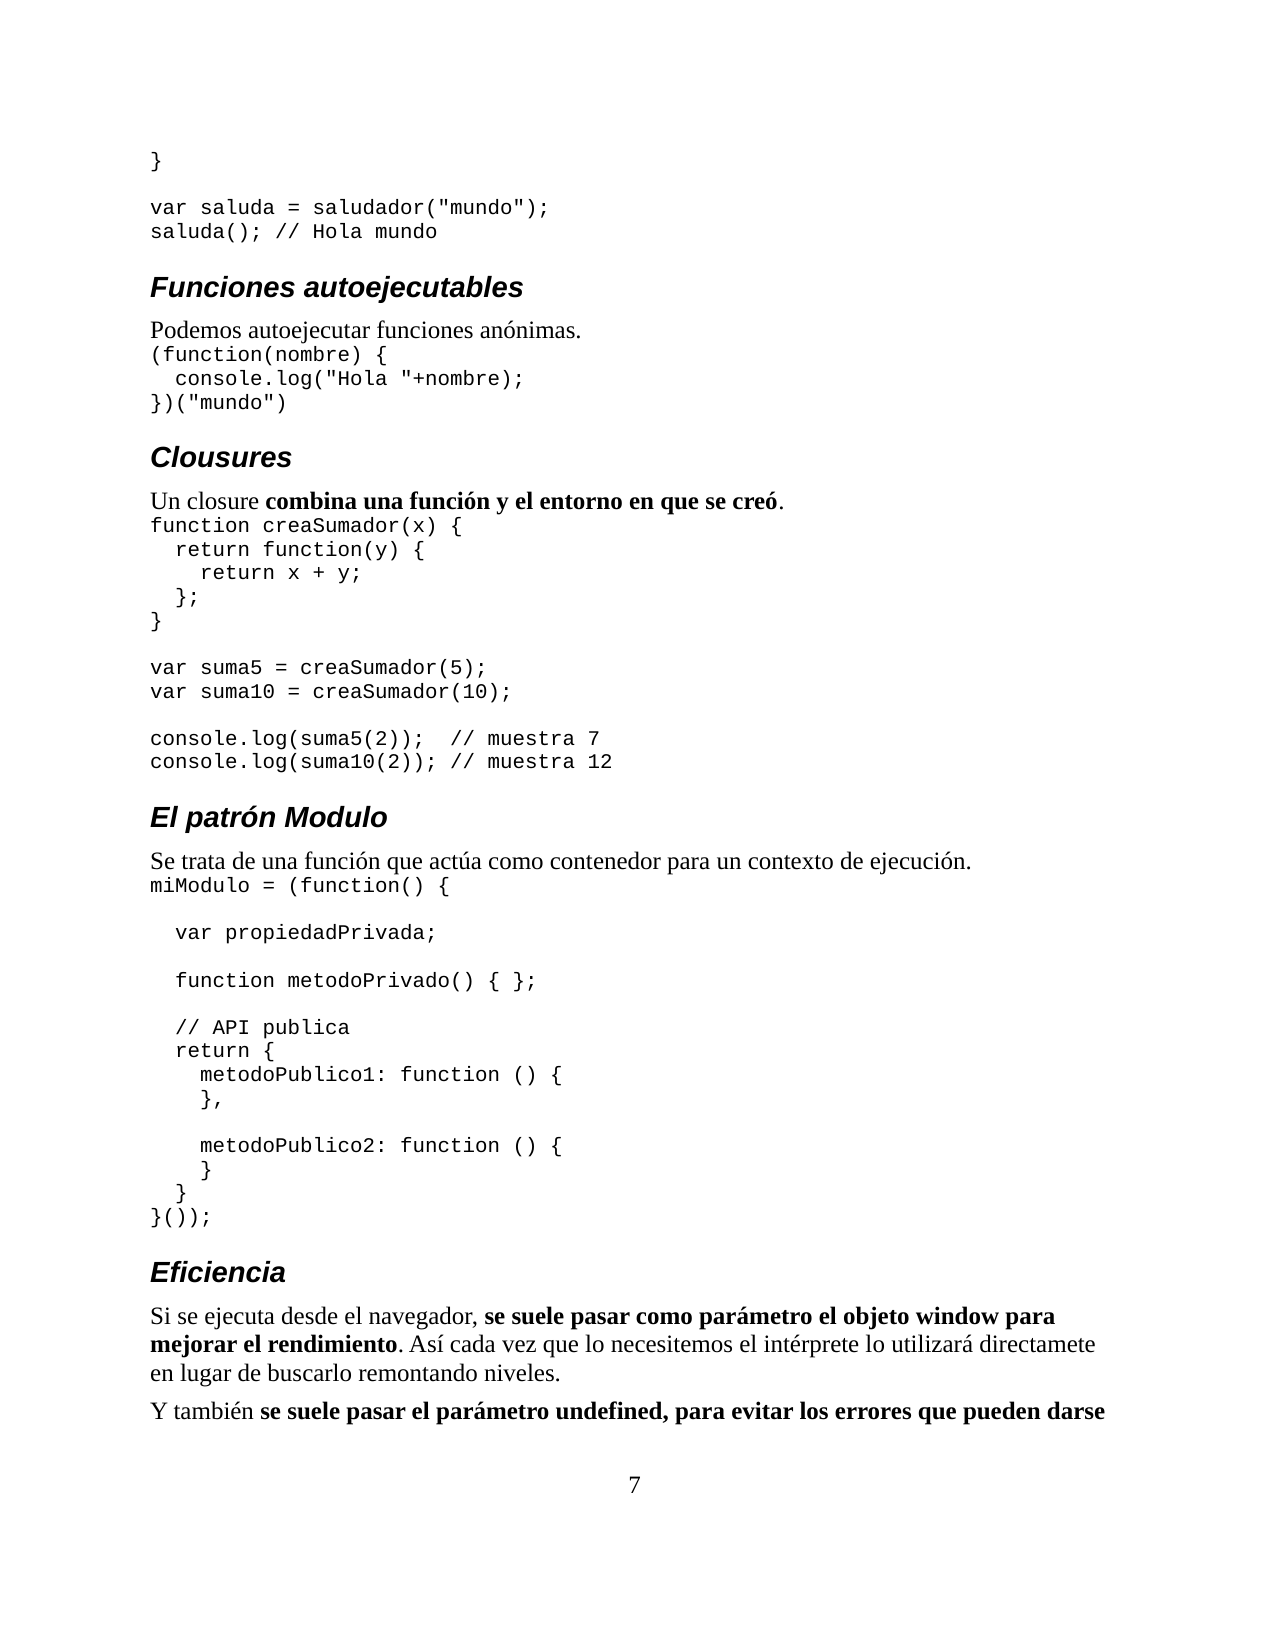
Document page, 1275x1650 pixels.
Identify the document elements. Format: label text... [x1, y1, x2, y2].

text saluda(); // Hola mundo [150, 221, 1125, 244]
text metodoPublico2: function () { [150, 1135, 1125, 1159]
text return function(y) { [150, 539, 1125, 562]
text var suma10 = creaSumador(10); [150, 681, 1125, 704]
text return { [150, 1041, 1125, 1064]
subtitle Eficiencia [150, 1255, 1125, 1288]
text return x + y; [150, 562, 1125, 586]
text function creaSumador(x) { [150, 515, 1125, 539]
subtitle El patrón Modulo [150, 800, 1125, 834]
text console.log(suma5(2)); // muestra 7 [150, 728, 1125, 752]
text } [150, 610, 1125, 633]
text }()); [150, 1206, 1125, 1230]
text Un closure combina una función y el entorno en que se creó. [150, 486, 1125, 515]
text }, [150, 1088, 1125, 1111]
text metodoPublico1: function () { [150, 1064, 1125, 1088]
text Se trata de una función que actúa como contenedor para un contexto de ejecución. [150, 846, 1125, 875]
text function metodoPrivado() { }; [150, 969, 1125, 993]
text } [150, 1182, 1125, 1206]
text })("mundo") [150, 392, 1125, 415]
text } [150, 1159, 1125, 1182]
text miModulo = (function() { [150, 875, 1125, 899]
text var suma5 = creaSumador(5); [150, 657, 1125, 681]
text Y también se suele pasar el parámetro undefined, para evitar los errores que pueden darse [150, 1396, 1125, 1425]
text }; [150, 586, 1125, 610]
text Si se ejecuta desde el navegador, se suele pasar como parámetro el objeto window para mejorar el rendimiento. Así cada vez que lo necesitemos el intérprete lo utilizará directamete en lugar de buscarlo remontando niveles. [150, 1301, 1125, 1387]
text console.log("Hola "+nombre); [150, 368, 1125, 392]
text var propiedadPrivada; [150, 922, 1125, 946]
text console.log(suma10(2)); // muestra 12 [150, 752, 1125, 775]
text (function(nombre) { [150, 344, 1125, 368]
text // API publica [150, 1017, 1125, 1041]
text } [150, 150, 1125, 174]
subtitle Funciones autoejecutables [150, 269, 1125, 303]
text var saluda = saludador("mundo"); [150, 197, 1125, 221]
text Podemos autoejecutar funciones anónimas. [150, 316, 1125, 344]
subtitle Clousures [150, 440, 1125, 474]
